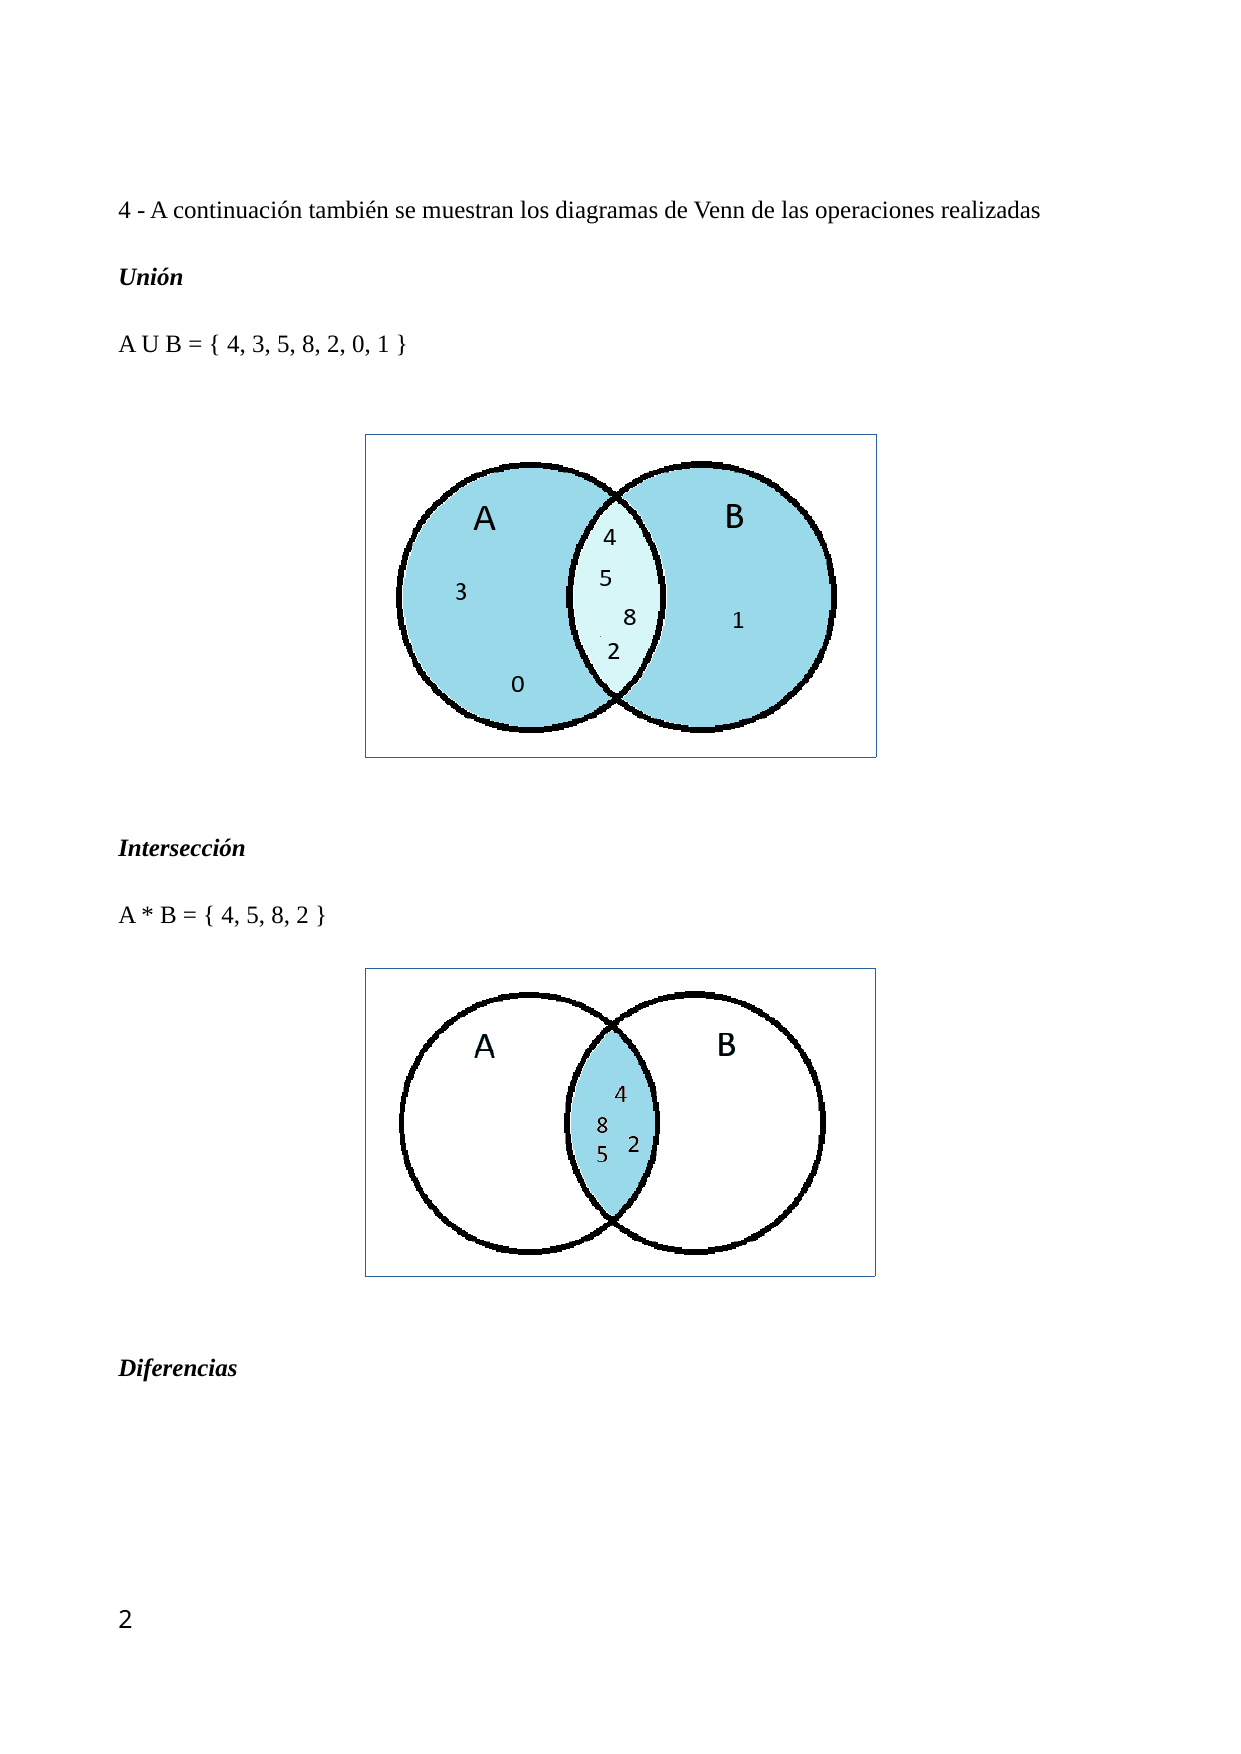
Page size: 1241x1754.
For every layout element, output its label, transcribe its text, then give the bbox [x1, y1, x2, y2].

text Unión [118, 262, 1122, 291]
text A U B = { 4, 3, 5, 8, 2, 0, 1 } [118, 329, 1122, 358]
picture [367, 437, 873, 754]
picture [367, 970, 873, 1274]
text Intersección [118, 833, 1122, 862]
text A * B = { 4, 5, 8, 2 } [118, 901, 1122, 929]
text 4 - A continuación también se muestran los diagramas de Venn de las operaciones realizadas [118, 195, 1122, 223]
text Diferencias [118, 1353, 1122, 1382]
